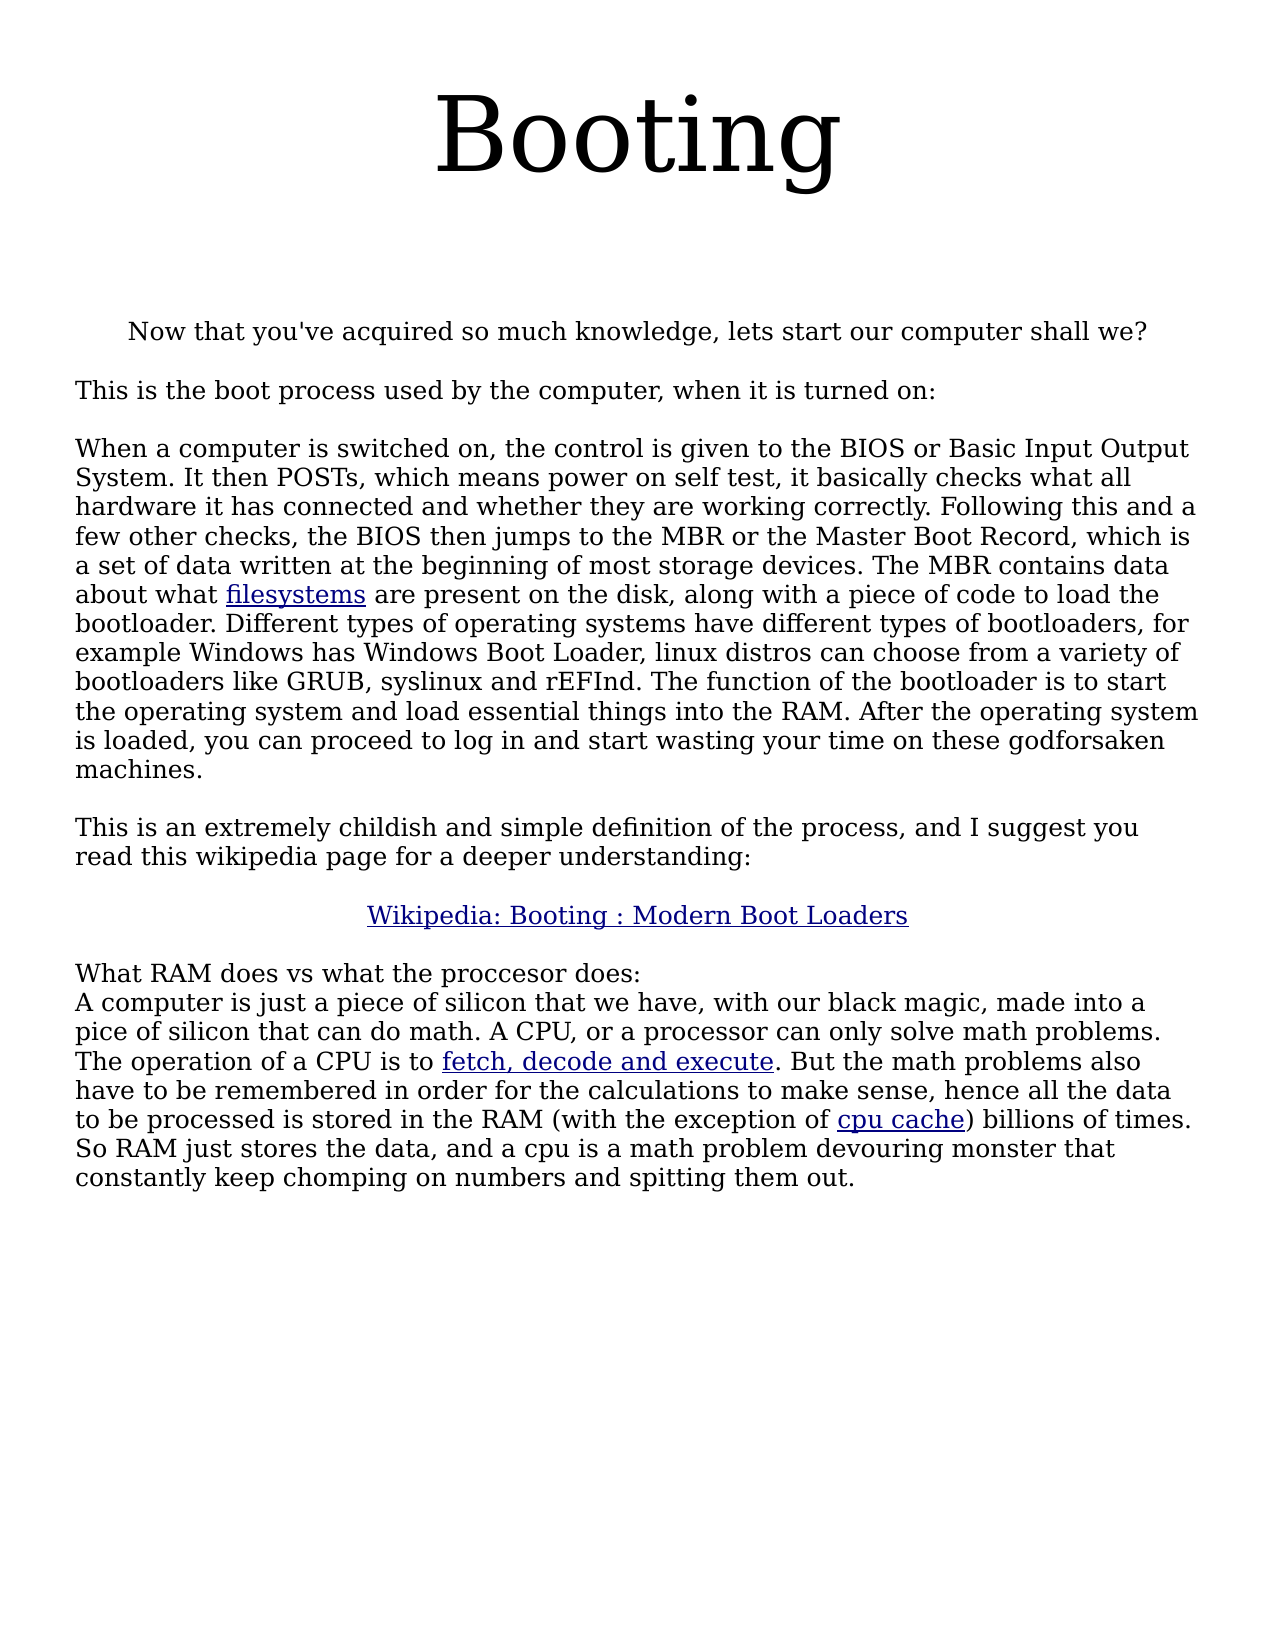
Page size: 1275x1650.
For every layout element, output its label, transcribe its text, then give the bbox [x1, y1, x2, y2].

text What RAM does vs what the proccesor does: [75, 959, 1200, 988]
text When a computer is switched on, the control is given to the BIOS or Basic Input Output System. It then POSTs, which means power on self test, it basically checks what all hardware it has connected and whether they are working correctly. Following this and a few other checks, the BIOS then jumps to the MBR or the Master Boot Record, which is a set of data written at the beginning of most storage devices. The MBR contains data about what filesystems are present on the disk, along with a piece of code to load the bootloader. Different types of operating systems have different types of bootloaders, for example Windows has Windows Boot Loader, linux distros can choose from a variety of bootloaders like GRUB, syslinux and rEFInd. The function of the bootloader is to start the operating system and load essential things into the RAM. After the operating system is loaded, you can proceed to log in and start wasting your time on these godforsaken machines. [75, 434, 1200, 784]
text Now that you've acquired so much knowledge, lets start our computer shall we? [75, 317, 1200, 347]
text A computer is just a piece of silicon that we have, with our black magic, made into a pice of silicon that can do math. A CPU, or a processor can only solve math problems. The operation of a CPU is to fetch, decode and execute. But the math problems also have to be remembered in order for the calculations to make sense, hence all the data to be processed is stored in the RAM (with the exception of cpu cache) billions of times. So RAM just stores the data, and a cpu is a math problem devouring monster that constantly keep chomping on numbers and spitting them out. [75, 988, 1200, 1192]
text This is the boot process used by the computer, when it is turned on: [75, 376, 1200, 405]
text Booting [75, 75, 1200, 196]
text This is an extremely childish and simple definition of the process, and I suggest you read this wikipedia page for a deeper understanding: [75, 813, 1200, 872]
text Wikipedia: Booting : Modern Boot Loaders [75, 901, 1200, 930]
